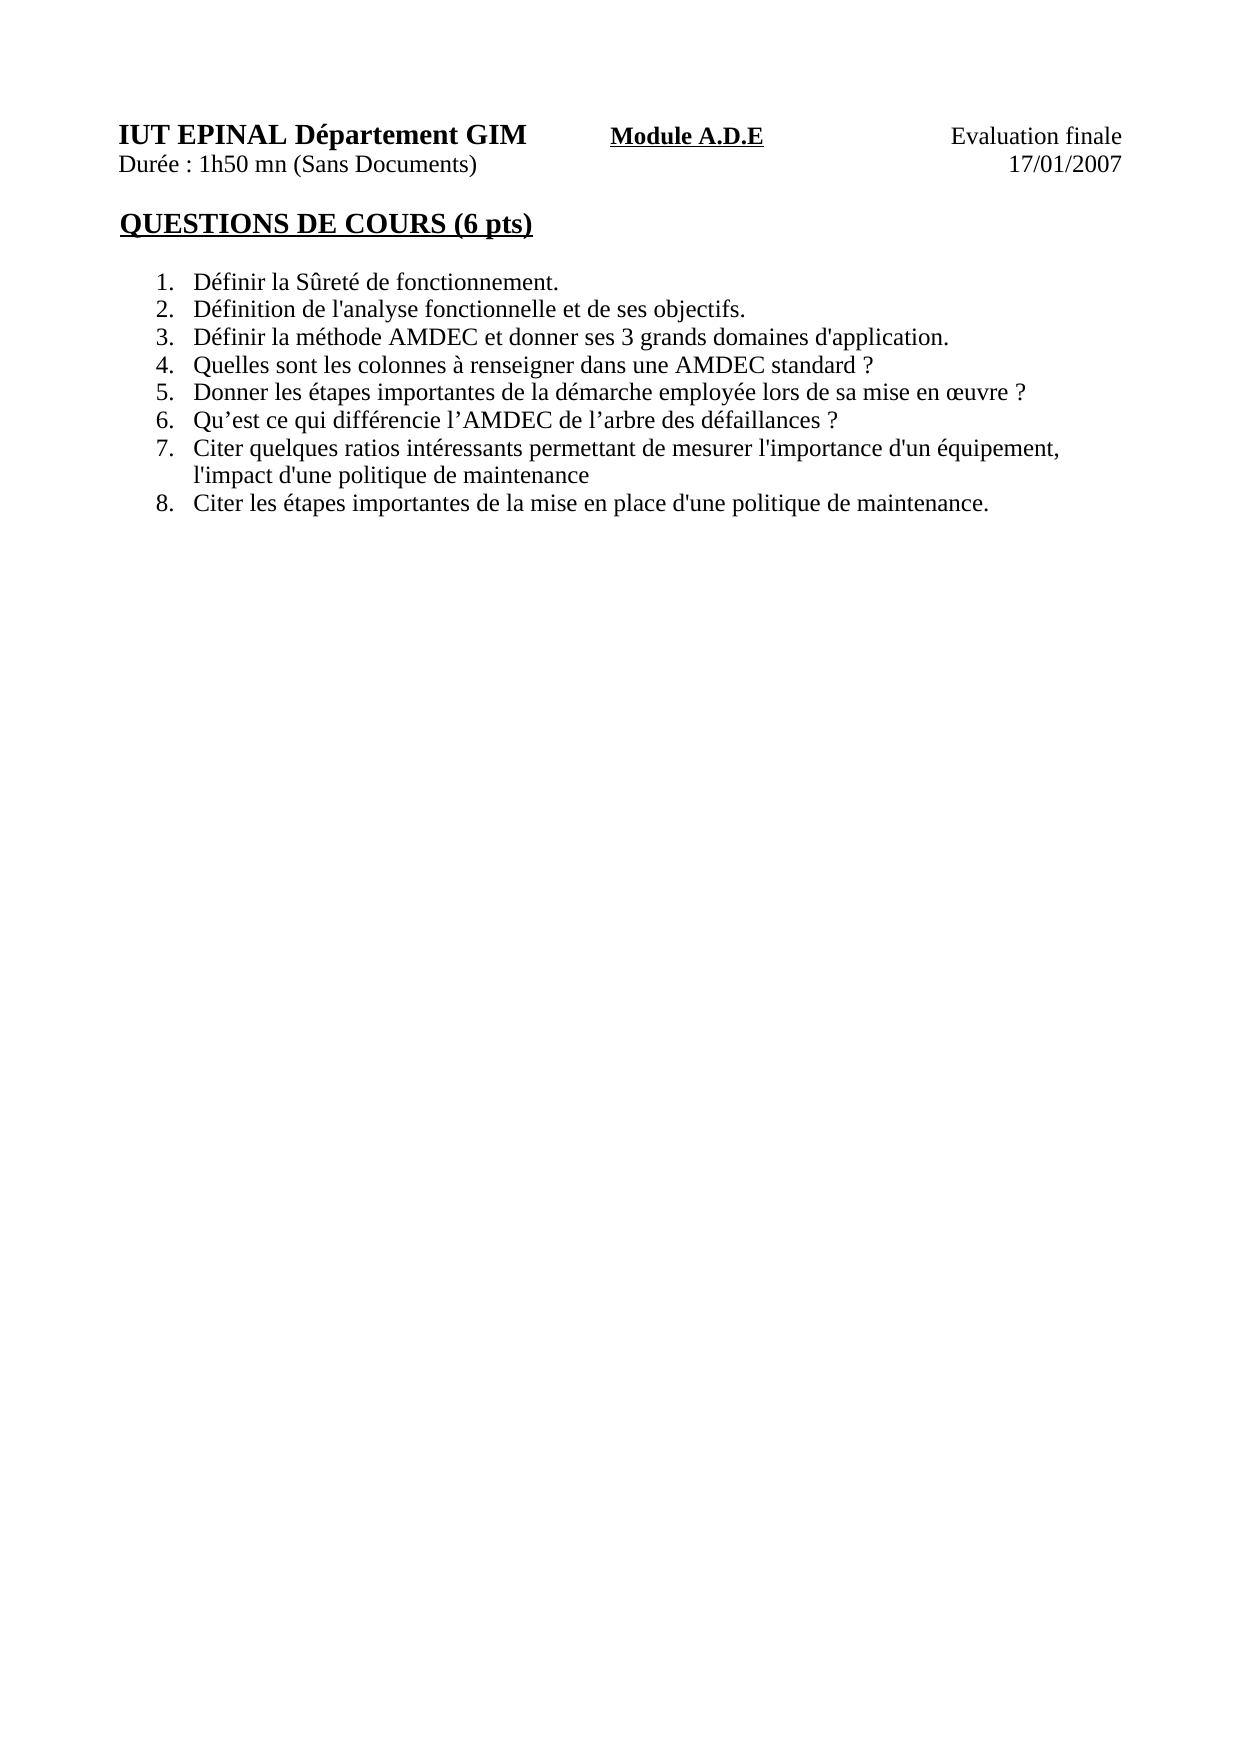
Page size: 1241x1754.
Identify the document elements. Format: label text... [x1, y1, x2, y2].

list Définition de l'analyse fonctionnelle et de ses objectifs. [156, 295, 1122, 323]
list Qu’est ce qui différencie l’AMDEC de l’arbre des défaillances ? [156, 406, 1122, 434]
list Définir la méthode AMDEC et donner ses 3 grands domaines d'application. [156, 323, 1122, 351]
list Quelles sont les colonnes à renseigner dans une AMDEC standard ? [156, 351, 1122, 378]
list Citer les étapes importantes de la mise en place d'une politique de maintenance. [156, 489, 1122, 517]
list Donner les étapes importantes de la démarche employée lors de sa mise en œuvre ? [156, 378, 1122, 406]
list QUESTIONS DE COURS (6 pts) [82, 208, 1122, 240]
list Citer quelques ratios intéressants permettant de mesurer l'importance d'un équipement, l'impact d'une politique de maintenance [156, 434, 1122, 489]
list Définir la Sûreté de fonctionnement. [156, 268, 1122, 295]
